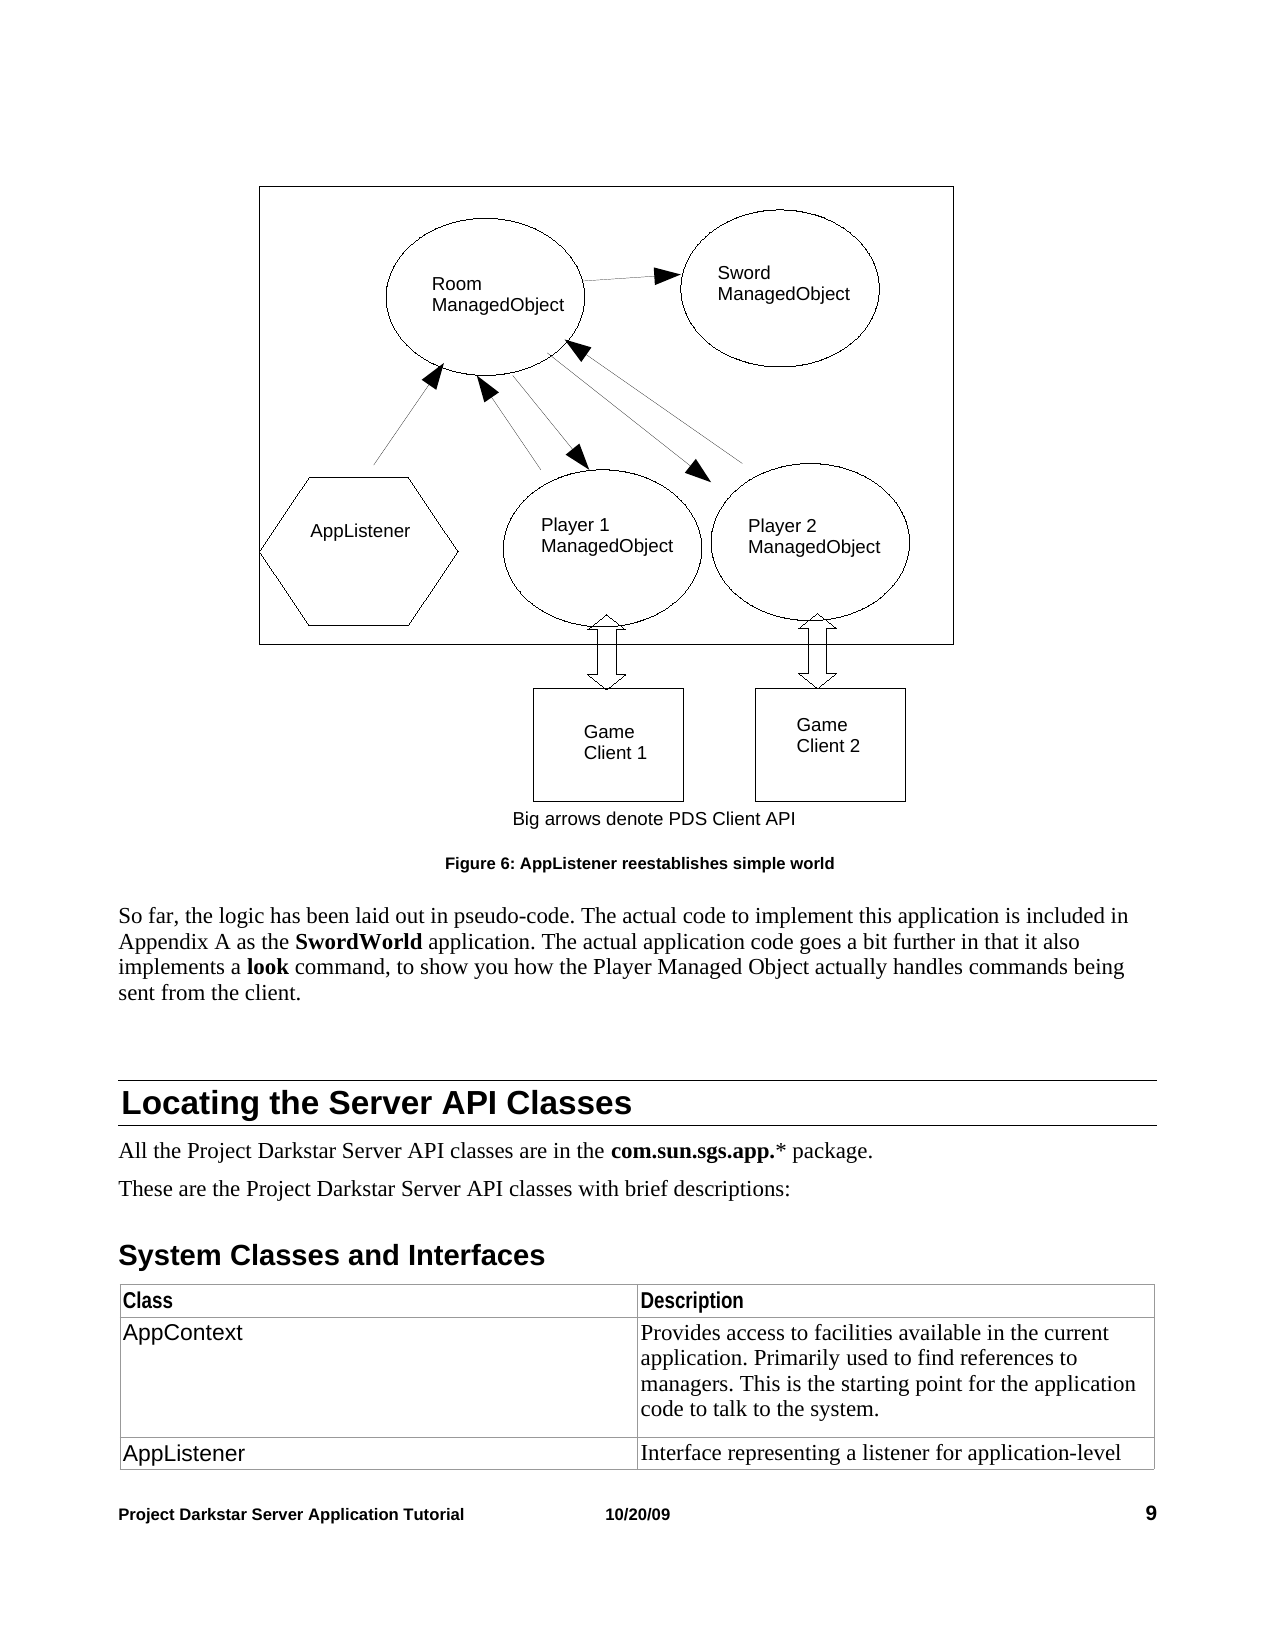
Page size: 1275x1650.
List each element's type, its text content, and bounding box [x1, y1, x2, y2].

table_header Description [638, 1285, 1154, 1317]
table_header Class [121, 1285, 637, 1317]
table_cell AppListener [121, 1438, 637, 1469]
subtitle System Classes and Interfaces [118, 1239, 1157, 1272]
text So far, the logic has been laid out in pseudo-code. The actual code to implement this application is included in Appendix A as the SwordWorld application. The actual application code goes a bit further in that it also implements a look command, to show you how the Player Managed Object actually handles commands being sent from the client. [118, 903, 1157, 1005]
table_cell AppContext [121, 1318, 637, 1437]
table_cell Provides access to facilities available in the current application. Primarily used to find references to managers. This is the starting point for the application code to talk to the system. [638, 1318, 1154, 1437]
table_cell Interface representing a listener for application-level [638, 1438, 1154, 1469]
subtitle Locating the Server API Classes [118, 1081, 1157, 1125]
text All the Project Darkstar Server API classes are in the com.sun.sgs.app.* package. [118, 1138, 1157, 1164]
text These are the Project Darkstar Server API classes with brief descriptions: [118, 1176, 1157, 1202]
text Figure 6: AppListener reestablishes simple world [118, 167, 1157, 873]
